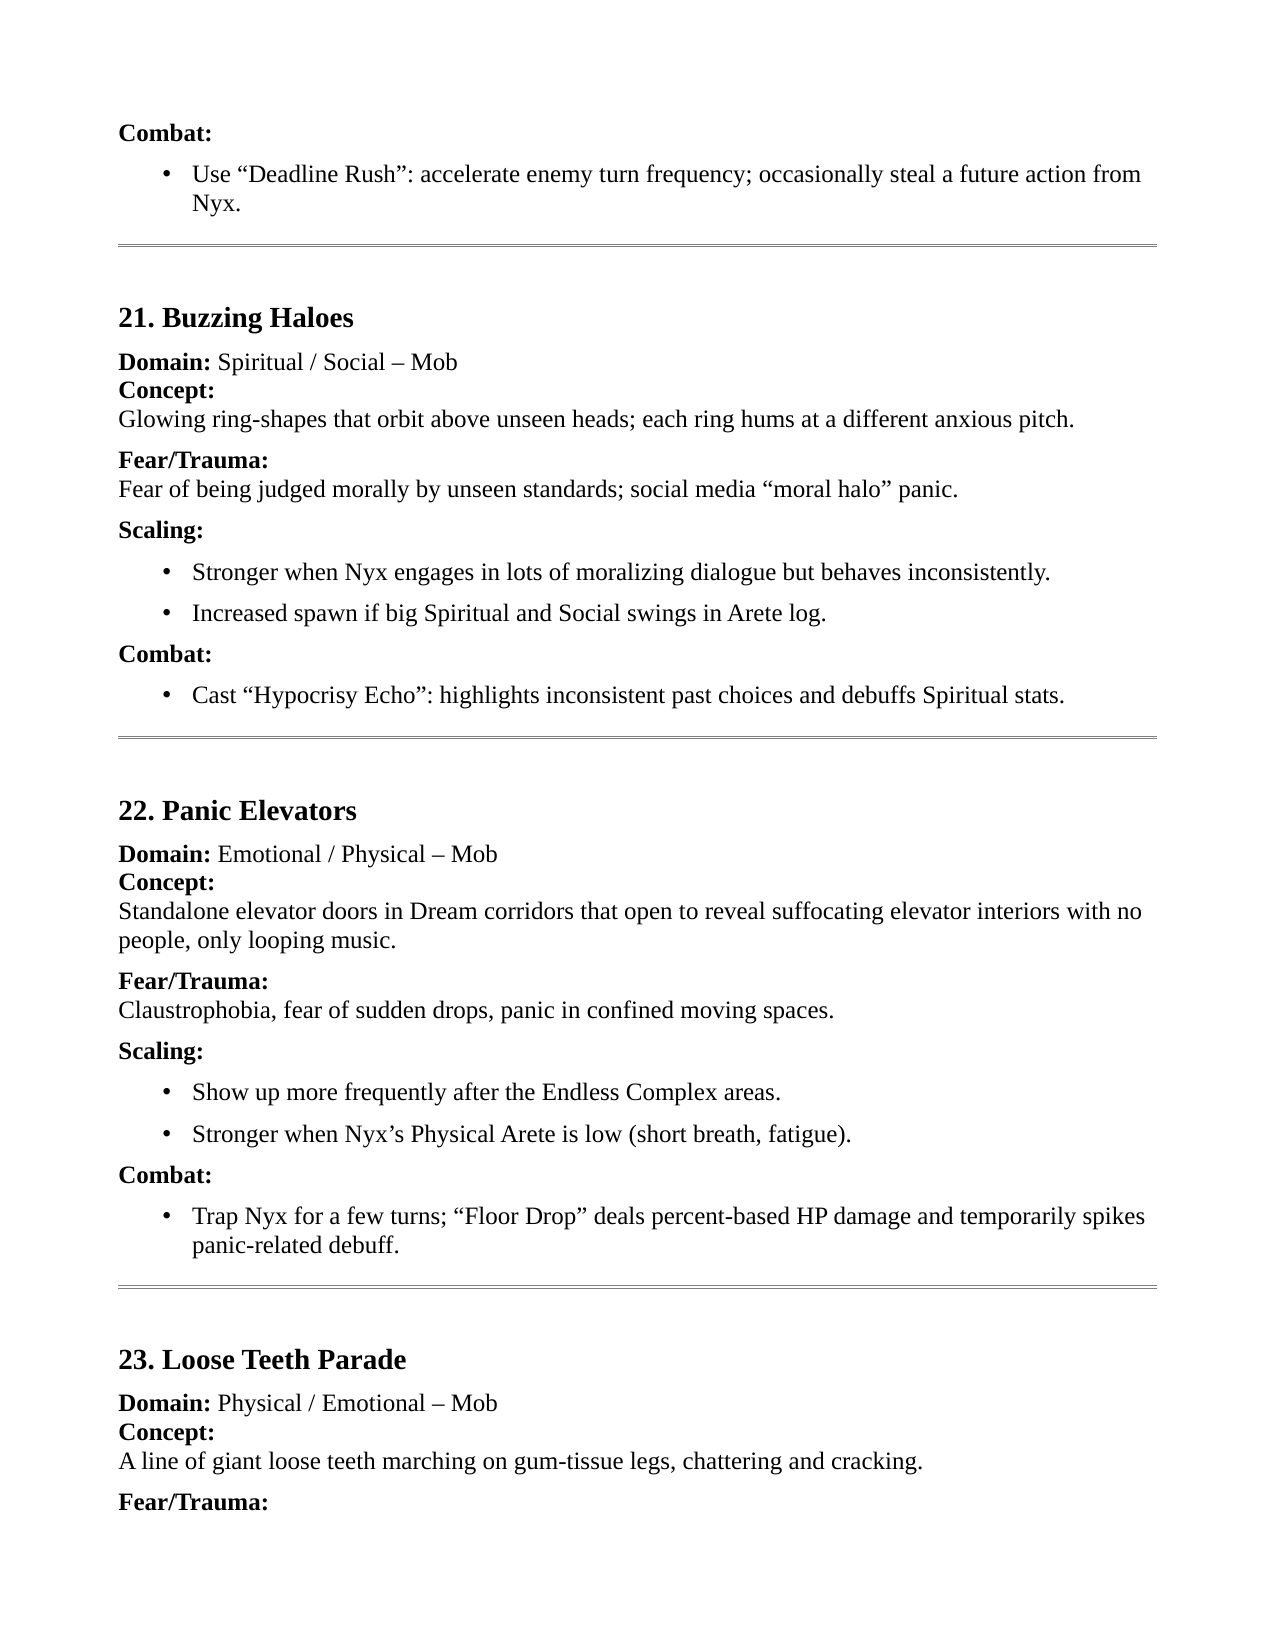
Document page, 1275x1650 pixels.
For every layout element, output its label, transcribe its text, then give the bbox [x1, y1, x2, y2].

list Stronger when Nyx’s Physical Arete is low (short breath, fatigue). [162, 1119, 1157, 1147]
text Fear/Trauma: Fear of being judged morally by unseen standards; social media “moral halo” panic. [118, 445, 1157, 503]
list Show up more frequently after the Endless Complex areas. [162, 1077, 1157, 1106]
list Stronger when Nyx engages in lots of moralizing dialogue but behaves inconsistently. [162, 557, 1157, 585]
text Combat: [118, 118, 1157, 147]
text Combat: [118, 639, 1157, 668]
list Cast “Hypocrisy Echo”: highlights inconsistent past choices and debuffs Spiritual stats. [162, 680, 1157, 709]
text Domain: Spiritual / Social – Mob Concept: Glowing ring-shapes that orbit above unseen heads; each ring hums at a different anxious pitch. [118, 347, 1157, 433]
text Domain: Physical / Emotional – Mob Concept: A line of giant loose teeth marching on gum-tissue legs, chattering and cracking. [118, 1388, 1157, 1475]
text Fear/Trauma: Claustrophobia, fear of sudden drops, panic in confined moving spaces. [118, 966, 1157, 1024]
list Increased spawn if big Spiritual and Social swings in Arete log. [162, 598, 1157, 627]
subtitle 21. Buzzing Haloes [118, 301, 1157, 334]
text Domain: Emotional / Physical – Mob Concept: Standalone elevator doors in Dream corridors that open to reveal suffocating elevator interiors with no people, only looping music. [118, 839, 1157, 954]
subtitle 23. Loose Teeth Parade [118, 1342, 1157, 1376]
subtitle 22. Panic Elevators [118, 793, 1157, 826]
text Combat: [118, 1160, 1157, 1189]
text Scaling: [118, 1036, 1157, 1065]
text Scaling: [118, 515, 1157, 544]
list Use “Deadline Rush”: accelerate enemy turn frequency; occasionally steal a future action from Nyx. [162, 159, 1157, 217]
list Trap Nyx for a few turns; “Floor Drop” deals percent-based HP damage and temporarily spikes panic-related debuff. [162, 1201, 1157, 1259]
text Fear/Trauma: [118, 1487, 1157, 1516]
